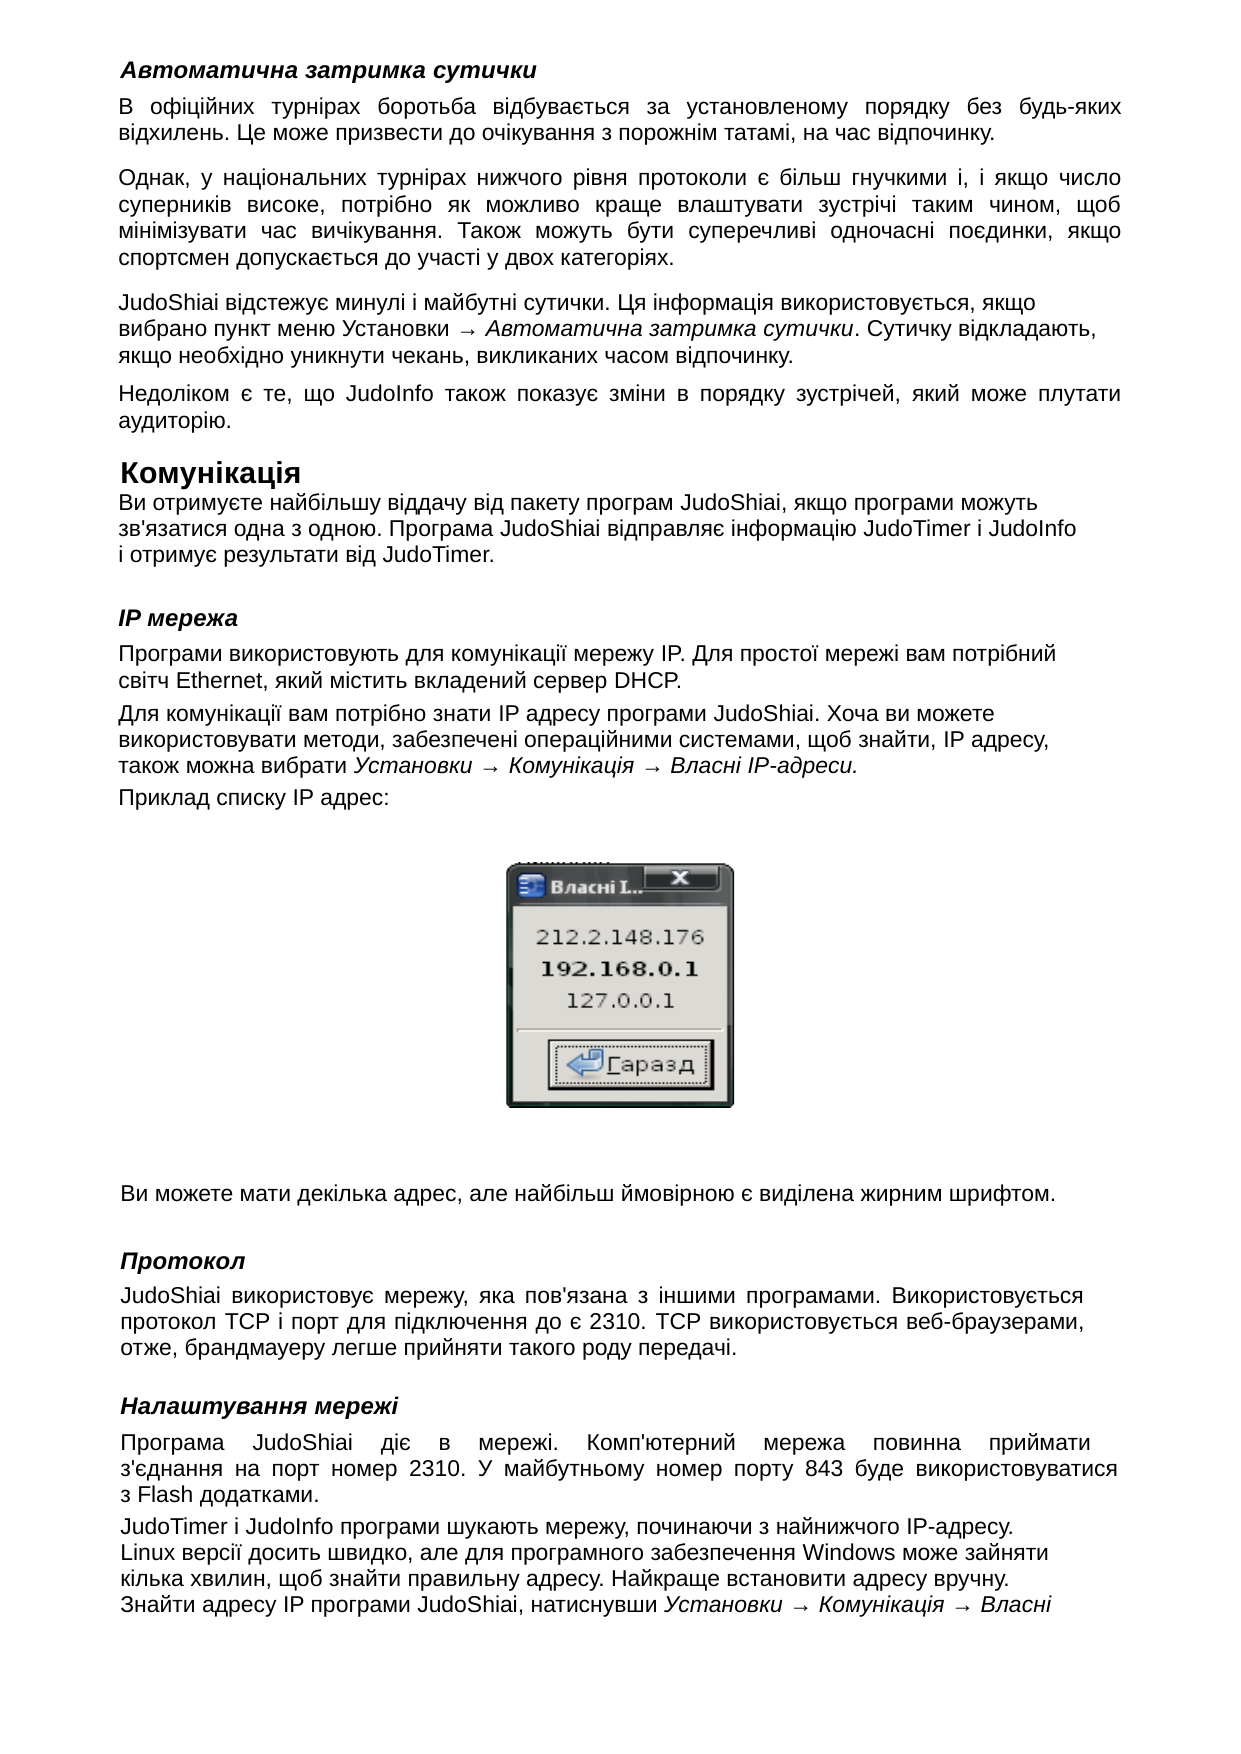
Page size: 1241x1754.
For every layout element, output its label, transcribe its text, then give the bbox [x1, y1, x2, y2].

text Автоматична затримка сутички [120, 59, 1103, 83]
text Недоліком є те, що JudoInfo також показує зміни в порядку зустрічей, який може плутати аудиторію. [118, 380, 1122, 433]
text Програма JudoShiai діє в мережі. Комп'ютерний мережа повинна приймати з'єднання на порт номер 2310. У майбутньому номер порту 843 буде використовуватися з Flash додатками. [120, 1429, 1119, 1507]
text Однак, у національних турнірах нижчого рівня протоколи є більш гнучкими і, і якщо число суперників високе, потрібно як можливо краще влаштувати зустрічі таким чином, щоб мінімізувати час вичікування. Також можуть бути суперечливі одночасні поєдинки, якщо спортсмен допускається до участі у двох категоріях. [118, 164, 1122, 270]
text JudoShiai використовує мережу, яка пов'язана з іншими програмами. Використовується протокол TCP і порт для підключення до є 2310. TCP використовується веб-браузерами, отже, брандмауеру легше прийняти такого роду передачі. [120, 1283, 1084, 1361]
text Ви отримуєте найбільшу віддачу від пакету програм JudoShiai, якщо програми можуть зв'язатися одна з одною. Програма JudoShiai відправляє інформацію JudoTimer і JudoInfo і отримує результати від JudoTimer. [118, 489, 1079, 568]
picture [506, 862, 735, 1108]
text Комунікація [120, 459, 1122, 489]
text Приклад списку IP адрес: [118, 789, 1079, 809]
text IP мережа [118, 607, 1079, 631]
text В офіційних турнірах боротьба відбувається за установленому порядку без будь-яких відхилень. Це може призвести до очікування з порожнім татамі, на час відпочинку. [118, 93, 1122, 146]
text JudoShiai відстежує минулі і майбутні сутички. Ця інформація використовується, якщо вибрано пункт меню Установки → Автоматична затримка сутички. Сутичку відкладають, якщо необхідно уникнути чекань, викликаних часом відпочинку. [118, 289, 1122, 368]
text Протокол [120, 1215, 1084, 1283]
text JudoTimer і JudoInfo програми шукають мережу, починаючи з найнижчого IP-адресу. Linux версії досить швидко, але для програмного забезпечення Windows може зайняти кілька хвилин, щоб знайти правильну адресу. Найкраще встановити адресу вручну. Знайти адресу IP програми JudoShiai, натиснувши Установки → Комунікація → Власні [120, 1513, 1084, 1618]
text Програми використовують для комунікації мережу IP. Для простої мережі вам потрібний світч Ethernet, який містить вкладений сервер DHCP. [118, 641, 1079, 693]
text Для комунікації вам потрібно знати IP адресу програми JudoShiai. Хоча ви можете використовувати методи, забезпечені операційними системами, щоб знайти, IP адресу, також можна вибрати Установки → Комунікація → Власні IP-адреси. [118, 700, 1079, 778]
text Ви можете мати декілька адрес, але найбільш ймовірною є виділена жирним шрифтом. [120, 1148, 1084, 1215]
text Налаштування мережі [120, 1395, 1122, 1419]
